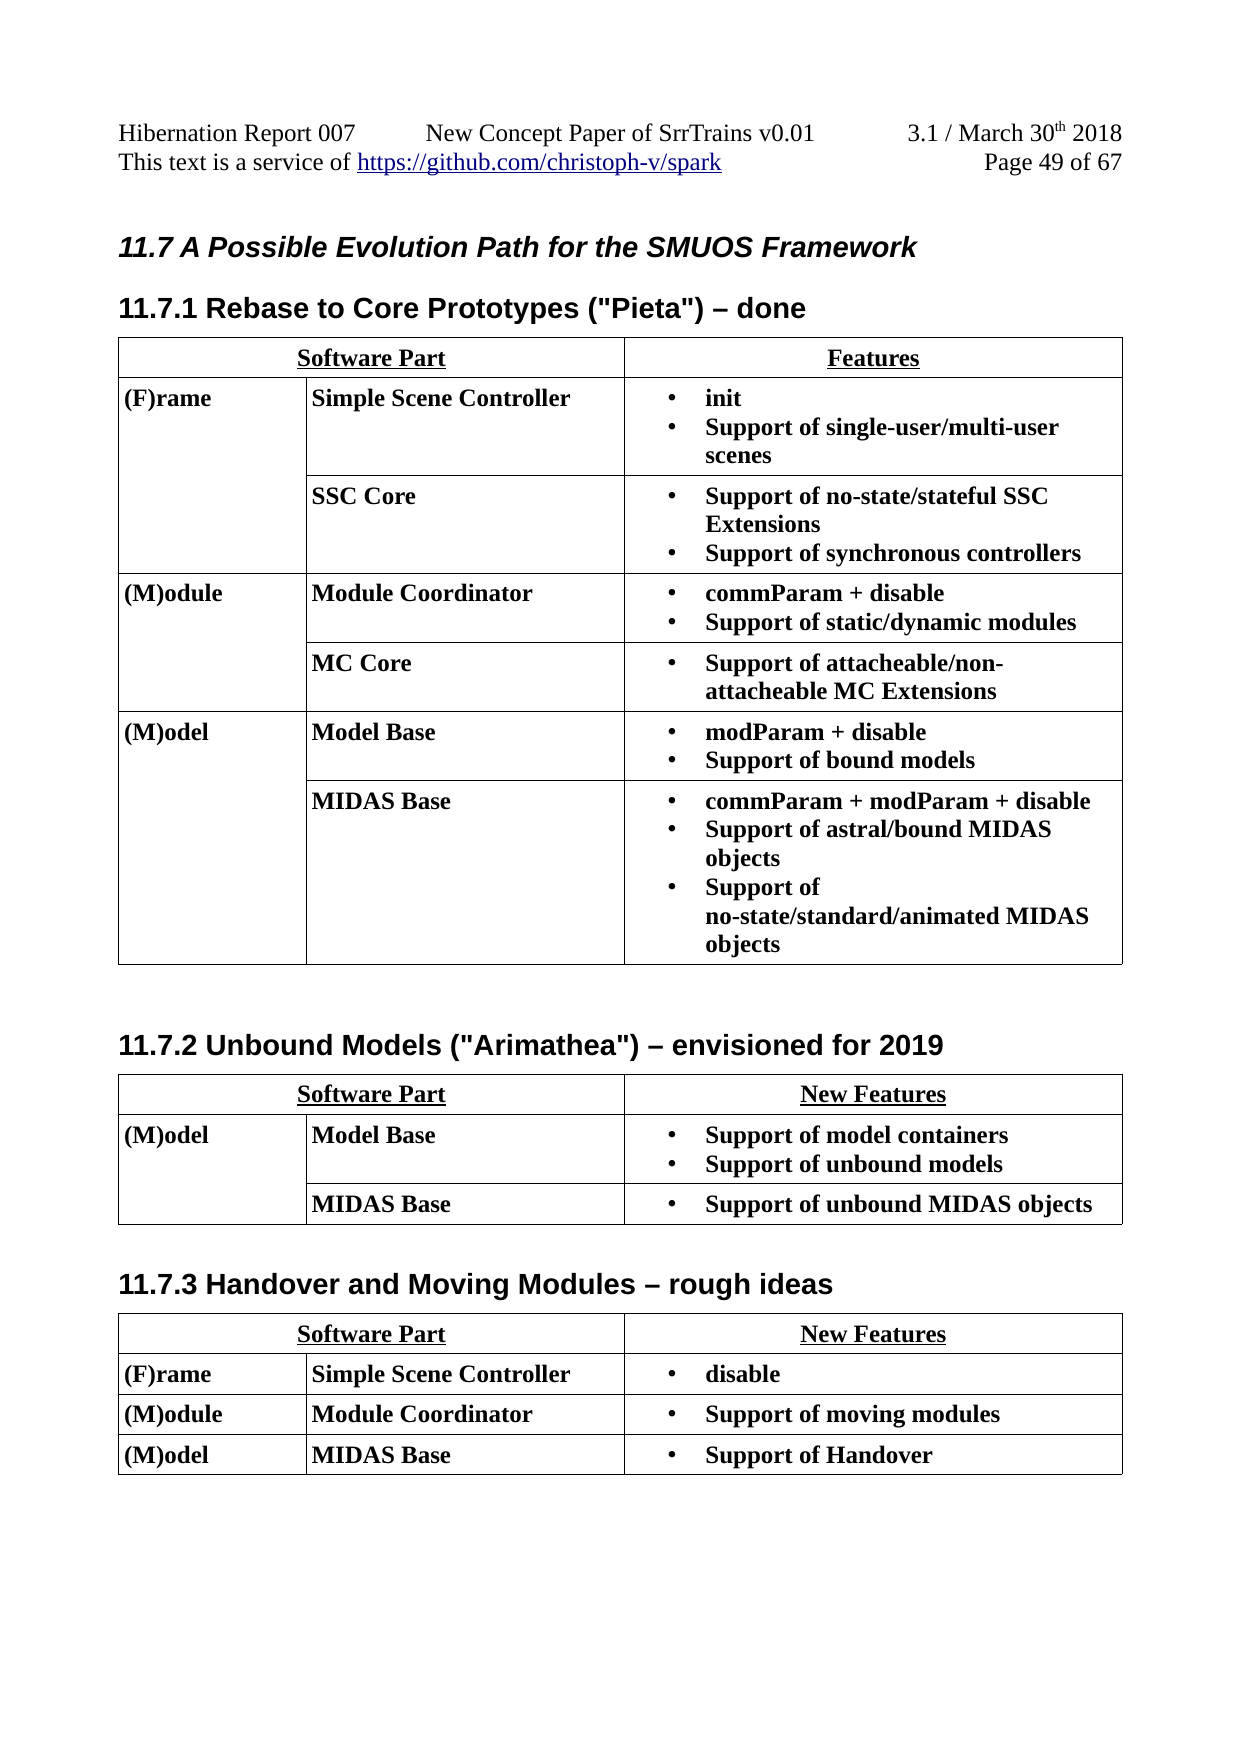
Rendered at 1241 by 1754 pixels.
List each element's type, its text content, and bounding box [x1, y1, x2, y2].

table_cell (F)rame [119, 378, 306, 573]
table_header Software Part [119, 1314, 624, 1353]
table_cell (M)odel [119, 712, 306, 964]
table_cell (M)odel [119, 1115, 306, 1223]
table_cell (M)odel [119, 1435, 306, 1474]
table_cell init Support of single-user/multi-user scenes [625, 378, 1122, 475]
subtitle 11.7.1 Rebase to Core Prototypes ("Pieta") – done [118, 291, 1122, 324]
table_cell MIDAS Base [307, 781, 624, 964]
table_cell Support of model containers Support of unbound models [625, 1115, 1122, 1183]
table_cell (M)odule [119, 574, 306, 711]
subtitle 11.7.2 Unbound Models ("Arimathea") – envisioned for 2019 [118, 1028, 1122, 1061]
table_cell modParam + disable Support of bound models [625, 712, 1122, 780]
table_header New Features [625, 1314, 1122, 1353]
table_cell MC Core [307, 643, 624, 711]
table_cell commParam + modParam + disable Support of astral/bound MIDAS objects Support of no-state/standard/animated MIDAS objects [625, 781, 1122, 964]
subtitle 11.7 A Possible Evolution Path for the SMUOS Framework [118, 230, 1122, 264]
table_cell Simple Scene Controller [307, 378, 624, 475]
table_cell disable [625, 1354, 1122, 1393]
table_header Software Part [119, 1075, 624, 1114]
table_header New Features [625, 1075, 1122, 1114]
table_header Features [625, 338, 1122, 377]
table_cell SSC Core [307, 476, 624, 573]
table_cell Support of attacheable/non-attacheable MC Extensions [625, 643, 1122, 711]
table_cell Support of Handover [625, 1435, 1122, 1474]
table_cell Model Base [307, 1115, 624, 1183]
table_cell Support of moving modules [625, 1395, 1122, 1434]
table_header Software Part [119, 338, 624, 377]
table_cell Support of unbound MIDAS objects [625, 1184, 1122, 1223]
table_cell Simple Scene Controller [307, 1354, 624, 1393]
table_cell (M)odule [119, 1395, 306, 1434]
table_cell MIDAS Base [307, 1184, 624, 1223]
table_cell (F)rame [119, 1354, 306, 1393]
subtitle 11.7.3 Handover and Moving Modules – rough ideas [118, 1267, 1122, 1300]
table_cell Module Coordinator [307, 1395, 624, 1434]
table_cell Model Base [307, 712, 624, 780]
table_cell MIDAS Base [307, 1435, 624, 1474]
table_cell Module Coordinator [307, 574, 624, 642]
table_cell Support of no-state/stateful SSC Extensions Support of synchronous controllers [625, 476, 1122, 573]
table_cell commParam + disable Support of static/dynamic modules [625, 574, 1122, 642]
